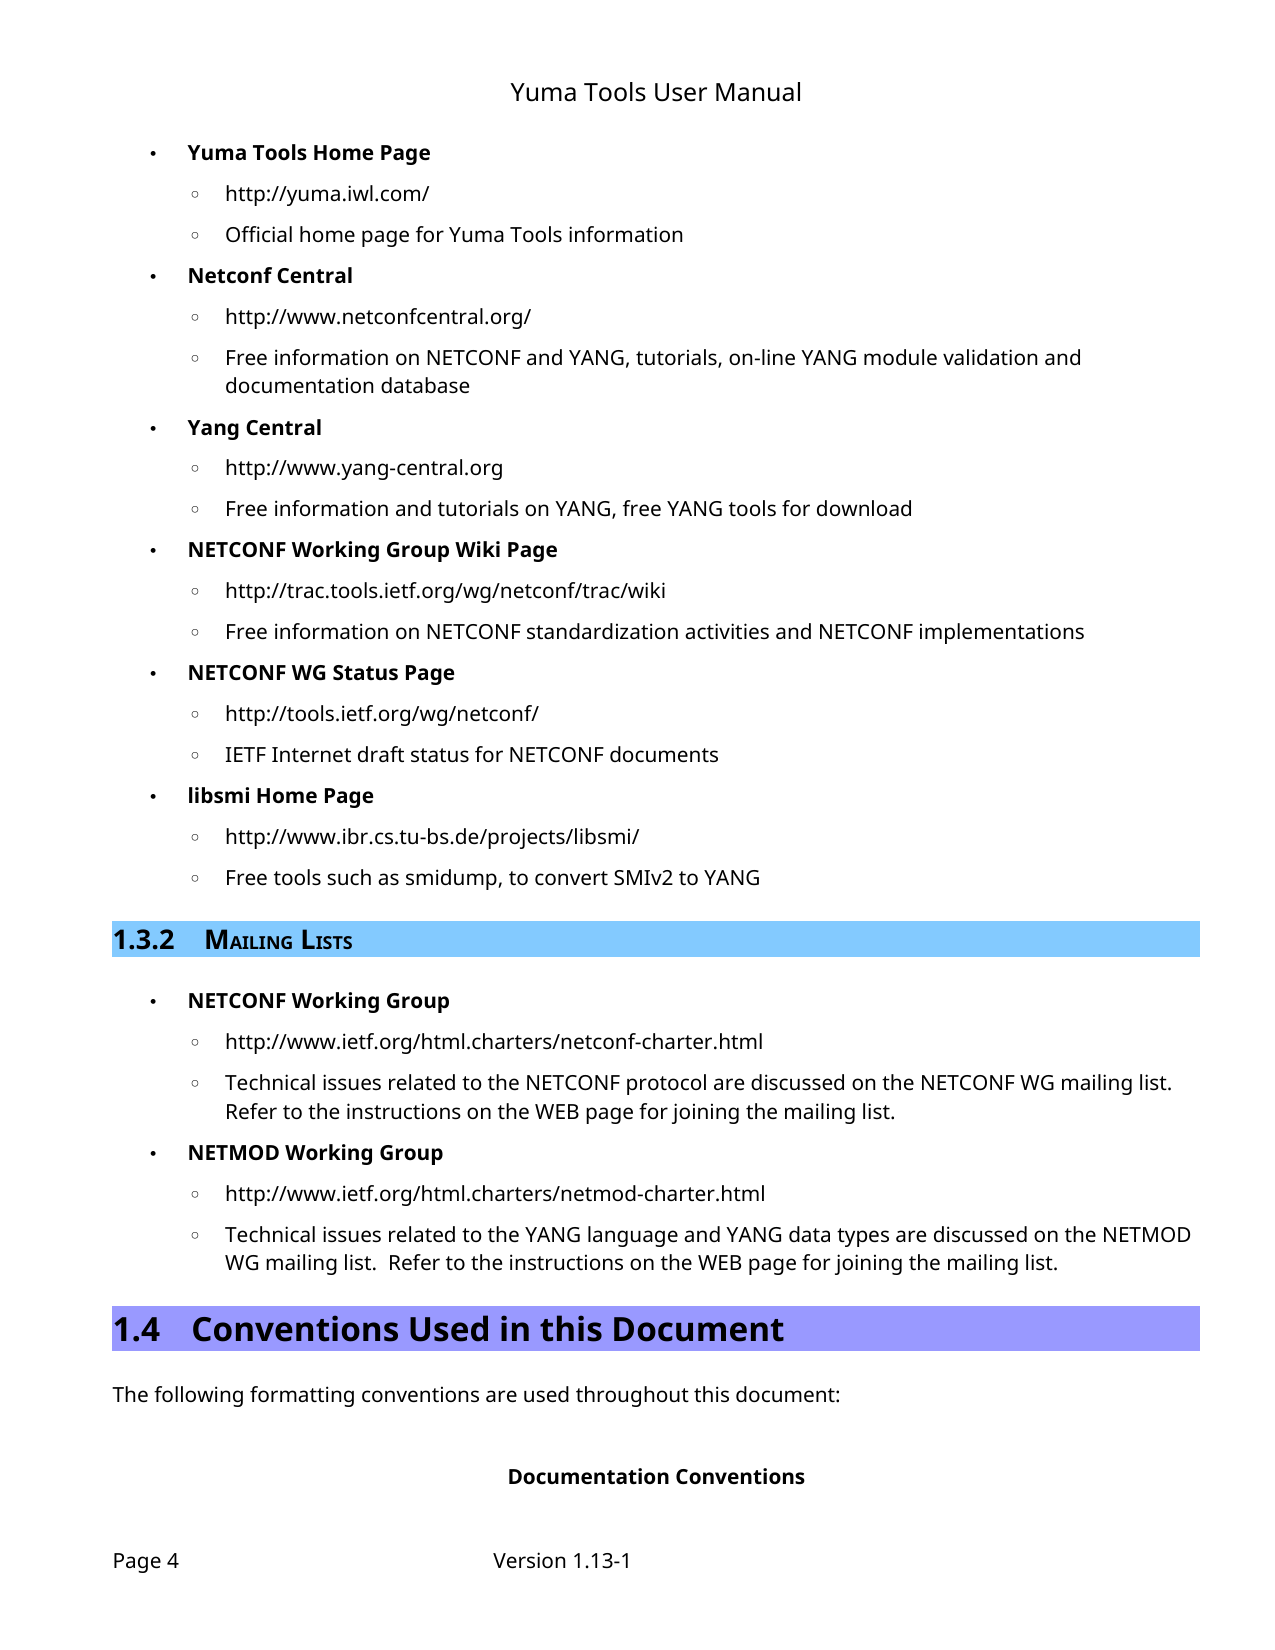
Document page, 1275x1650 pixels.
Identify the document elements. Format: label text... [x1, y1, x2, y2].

list Free information on NETCONF standardization activities and NETCONF implementations [187, 617, 1200, 646]
list Free information and tutorials on YANG, free YANG tools for download [187, 494, 1200, 523]
list IETF Internet draft status for NETCONF documents [187, 740, 1200, 768]
list Technical issues related to the YANG language and YANG data types are discussed on the NETMOD WG mailing list. Refer to the instructions on the WEB page for joining the mailing list. [187, 1220, 1200, 1277]
list http://tools.ietf.org/wg/netconf/ [187, 699, 1200, 728]
list NETCONF Working Group Wiki Page [150, 535, 1200, 564]
list Yuma Tools Home Page [150, 138, 1200, 167]
list Free information on NETCONF and YANG, tutorials, on-line YANG module validation and documentation database [187, 343, 1200, 400]
list http://www.ietf.org/html.charters/netconf-charter.html [187, 1027, 1200, 1056]
list http://www.ietf.org/html.charters/netmod-charter.html [187, 1179, 1200, 1207]
list http://www.ibr.cs.tu-bs.de/projects/libsmi/ [187, 822, 1200, 850]
subtitle Documentation Conventions [127, 1462, 1185, 1491]
list NETCONF WG Status Page [150, 658, 1200, 687]
list Netconf Central [150, 261, 1200, 290]
list http://www.yang-central.org [187, 453, 1200, 482]
text The following formatting conventions are used throughout this document: [112, 1380, 1200, 1409]
list http://trac.tools.ietf.org/wg/netconf/trac/wiki [187, 576, 1200, 605]
list Yang Central [150, 413, 1200, 441]
list NETCONF Working Group [150, 987, 1200, 1015]
list Official home page for Yuma Tools information [187, 220, 1200, 249]
subtitle Mailing Lists [112, 921, 1200, 957]
subtitle Conventions Used in this Document [112, 1306, 1200, 1351]
list http://www.netconfcentral.org/ [187, 302, 1200, 331]
list libsmi Home Page [150, 781, 1200, 809]
list http://yuma.iwl.com/ [187, 179, 1200, 208]
list NETMOD Working Group [150, 1138, 1200, 1166]
list Technical issues related to the NETCONF protocol are discussed on the NETCONF WG mailing list. Refer to the instructions on the WEB page for joining the mailing list. [187, 1068, 1200, 1125]
list Free tools such as smidump, to convert SMIv2 to YANG [187, 863, 1200, 891]
